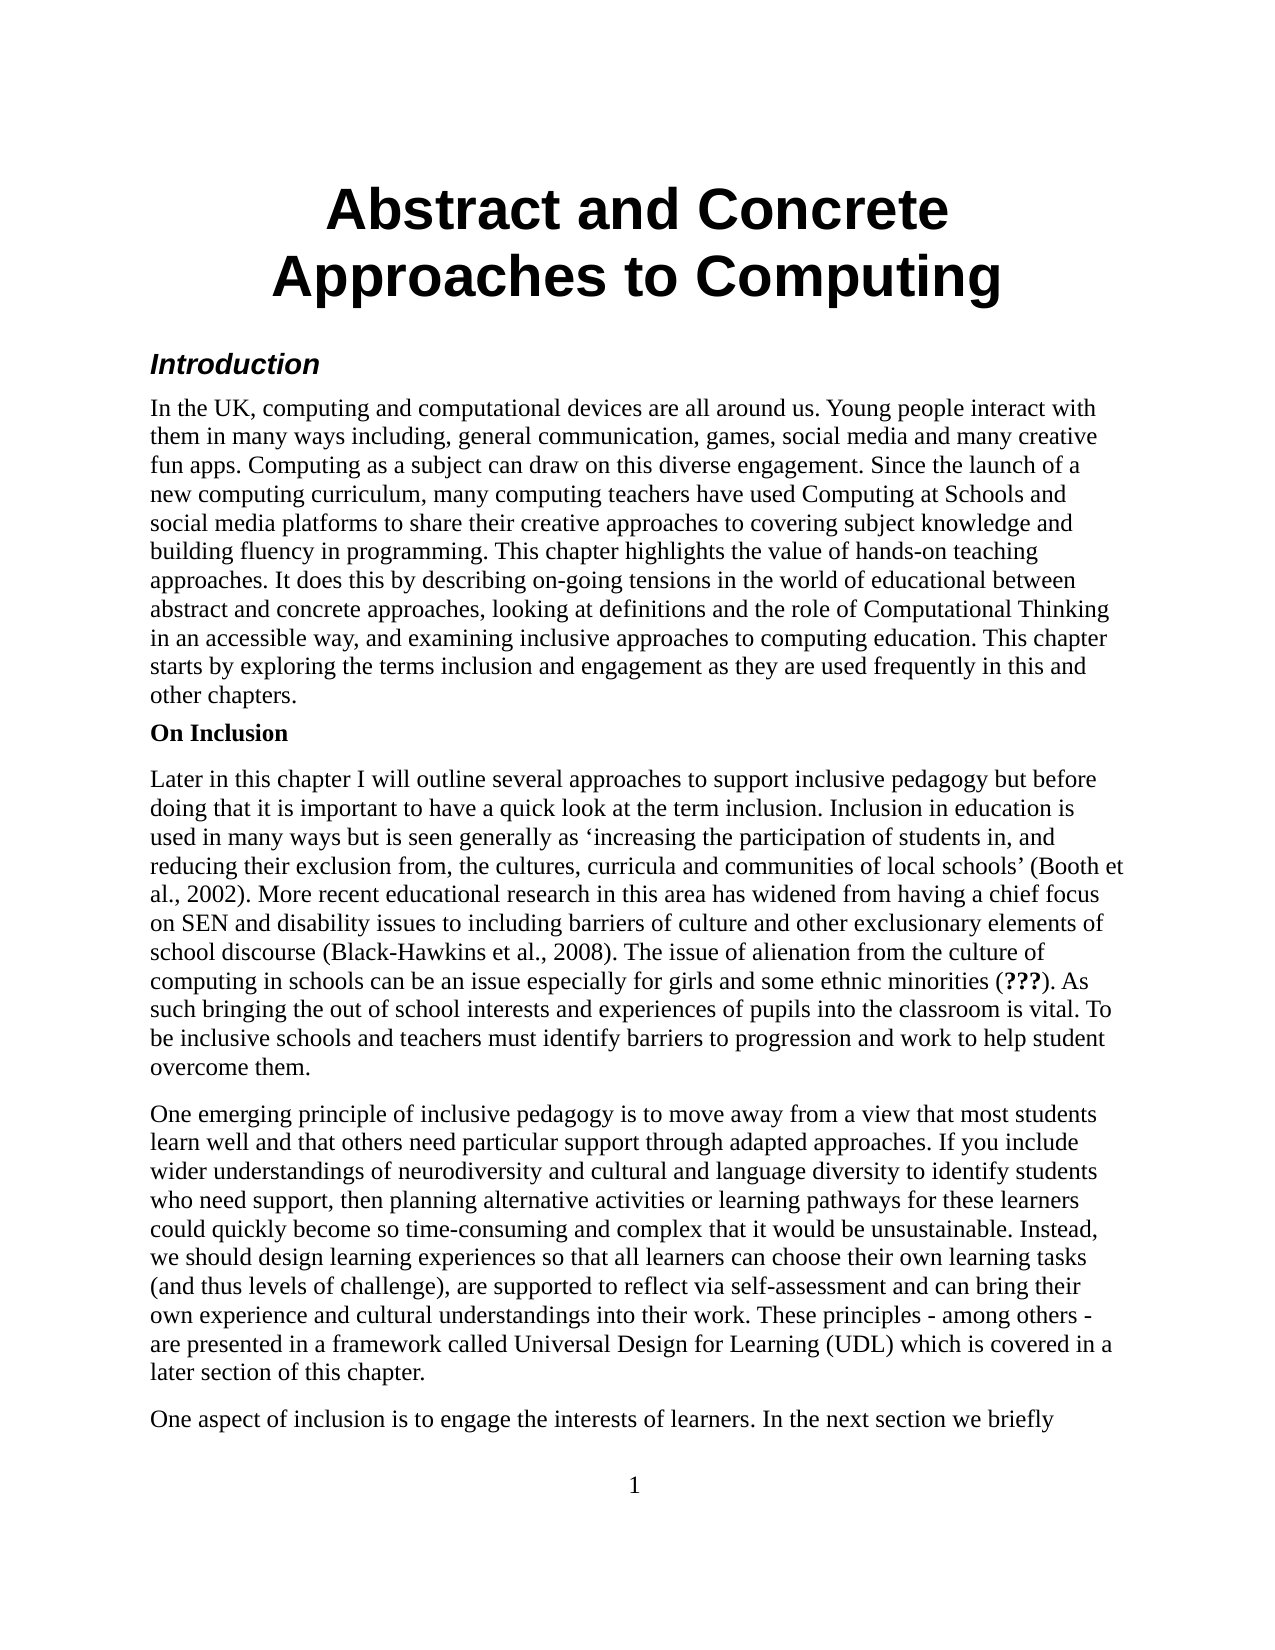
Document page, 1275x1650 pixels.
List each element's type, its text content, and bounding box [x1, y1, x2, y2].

title Abstract and Concrete Approaches to Computing [150, 175, 1125, 309]
text In the UK, computing and computational devices are all around us. Young people interact with them in many ways including, general communication, games, social media and many creative fun apps. Computing as a subject can draw on this diverse engagement. Since the launch of a new computing curriculum, many computing teachers have used Computing at Schools and social media platforms to share their creative approaches to covering subject knowledge and building fluency in programming. This chapter highlights the value of hands-on teaching approaches. It does this by describing on-going tensions in the world of educational between abstract and concrete approaches, looking at definitions and the role of Computational Thinking in an accessible way, and examining inclusive approaches to computing education. This chapter starts by exploring the terms inclusion and engagement as they are used frequently in this and other chapters. [150, 393, 1125, 709]
text One aspect of inclusion is to engage the interests of learners. In the next section we briefly [150, 1404, 1125, 1433]
subtitle Introduction [150, 347, 1125, 380]
text Later in this chapter I will outline several approaches to support inclusive pedagogy but before doing that it is important to have a quick look at the term inclusion. Inclusion in education is used in many ways but is seen generally as ‘increasing the participation of students in, and reducing their exclusion from, the cultures, curricula and communities of local schools’ (Booth et al., 2002). More recent educational research in this area has widened from having a chief focus on SEN and disability issues to including barriers of culture and other exclusionary elements of school discourse (Black-Hawkins et al., 2008). The issue of alienation from the culture of computing in schools can be an issue especially for girls and some ethnic minorities (???). As such bringing the out of school interests and experiences of pupils into the classroom is vital. To be inclusive schools and teachers must identify barriers to progression and work to help student overcome them. [150, 764, 1125, 1081]
text On Inclusion [150, 718, 1125, 747]
text One emerging principle of inclusive pedagogy is to move away from a view that most students learn well and that others need particular support through adapted approaches. If you include wider understandings of neurodiversity and cultural and language diversity to identify students who need support, then planning alternative activities or learning pathways for these learners could quickly become so time-consuming and complex that it would be unsustainable. Instead, we should design learning experiences so that all learners can choose their own learning tasks (and thus levels of challenge), are supported to reflect via self-assessment and can bring their own experience and cultural understandings into their work. These principles - among others - are presented in a framework called Universal Design for Learning (UDL) which is covered in a later section of this chapter. [150, 1099, 1125, 1386]
